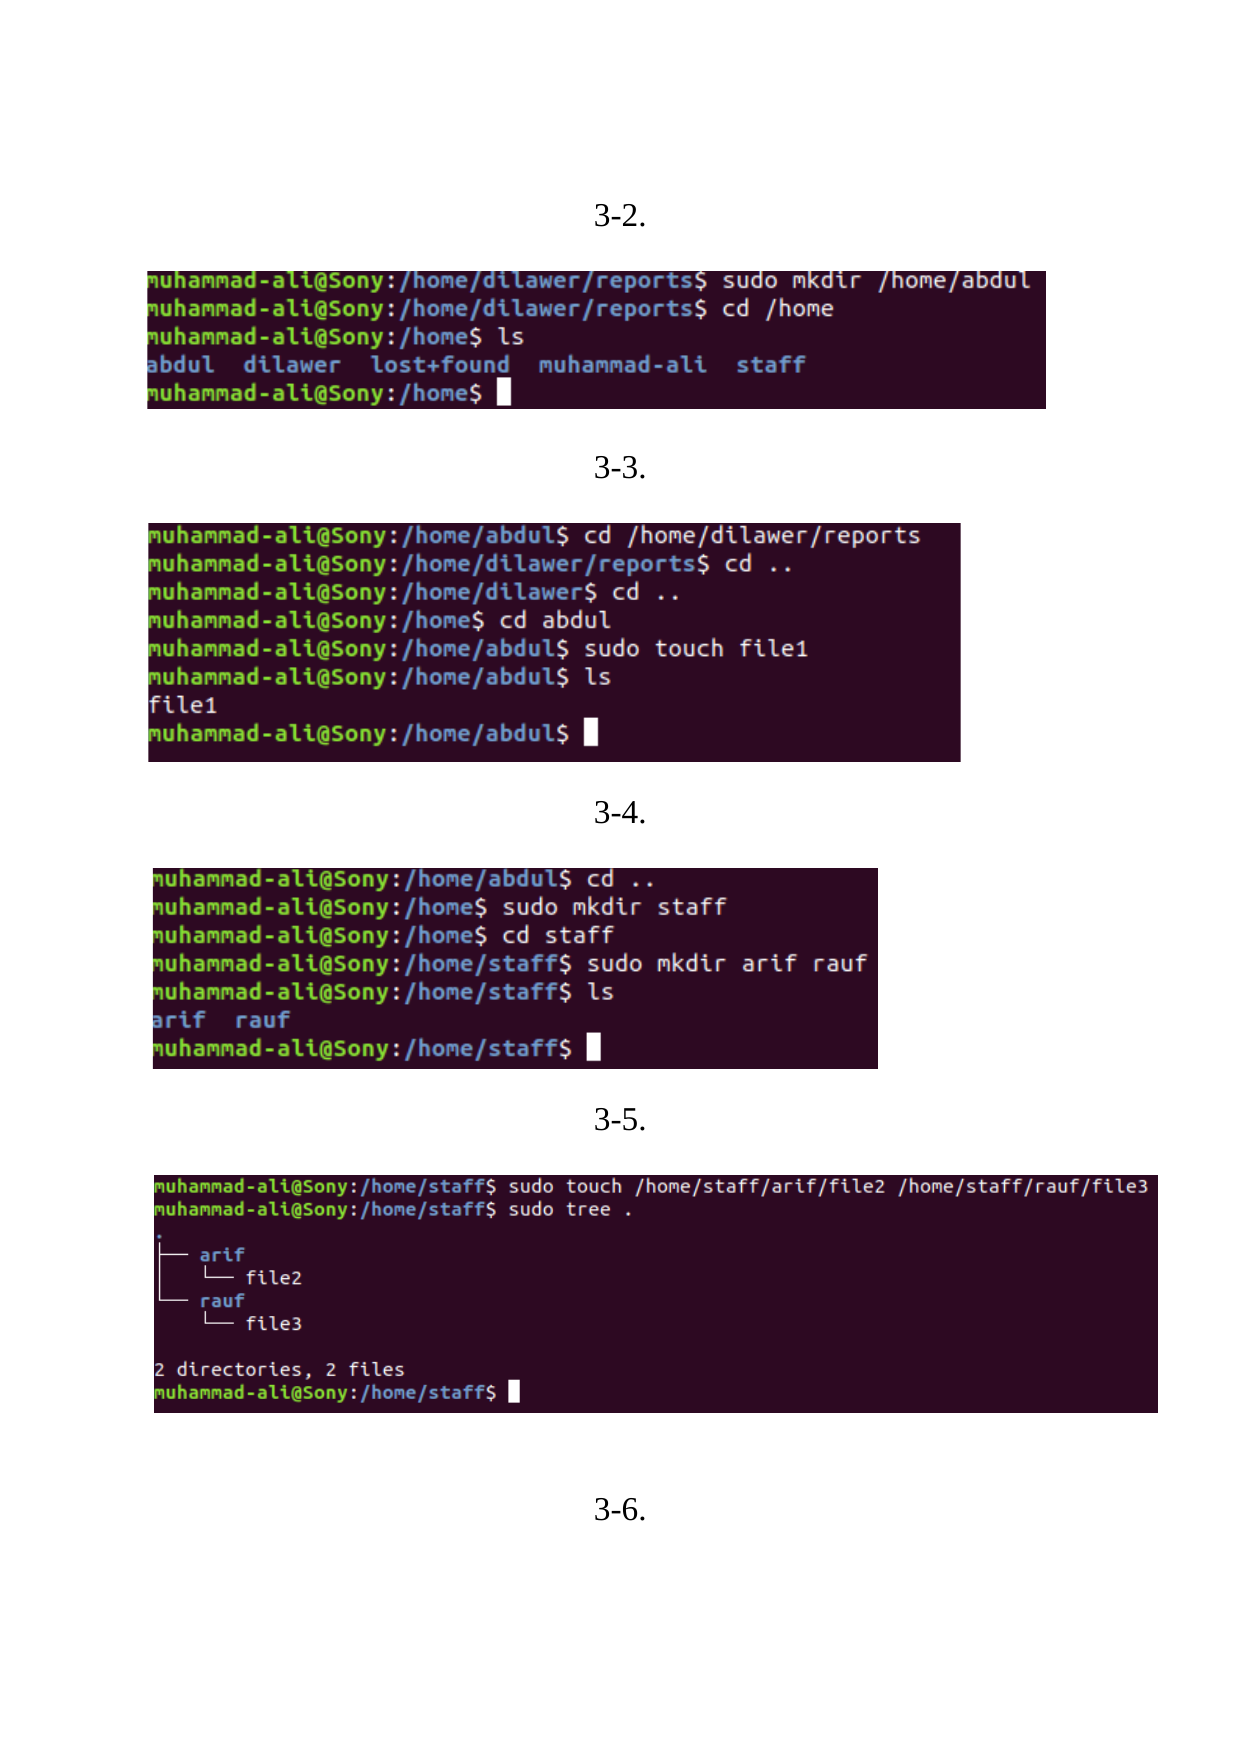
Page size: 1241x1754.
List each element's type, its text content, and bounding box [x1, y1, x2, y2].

text 3-6. [118, 1489, 1122, 1528]
text 3-2. [118, 195, 1122, 233]
text 3-5. [118, 1099, 1122, 1137]
text 3-4. [118, 792, 1122, 831]
text 3-3. [118, 447, 1122, 486]
picture [148, 523, 961, 762]
picture [147, 271, 1046, 409]
picture [152, 868, 878, 1069]
picture [154, 1175, 1158, 1413]
